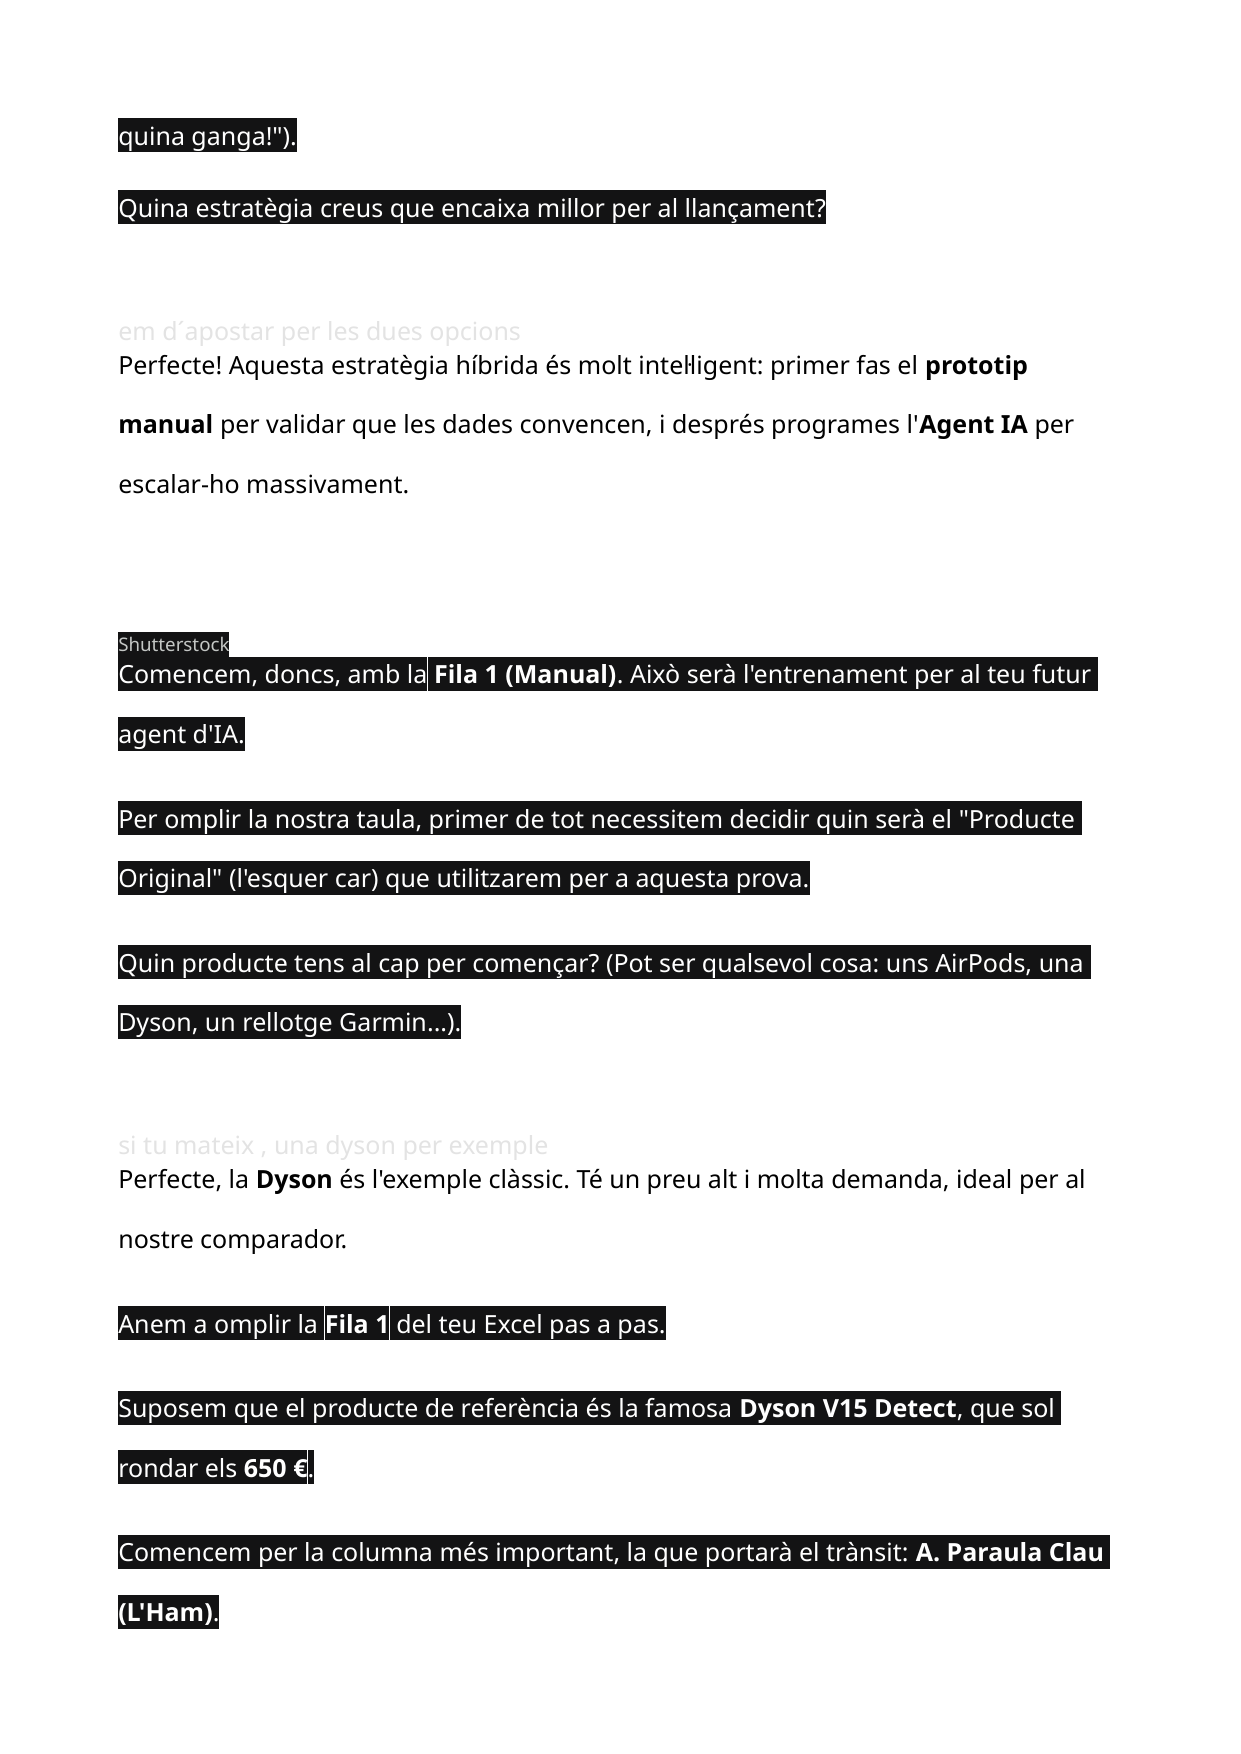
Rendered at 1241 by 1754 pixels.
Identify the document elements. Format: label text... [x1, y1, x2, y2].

text Shutterstock [118, 632, 1122, 657]
text si tu mateix , una dyson per exemple [118, 1118, 1122, 1162]
text Quina estratègia creus que encaixa millor per al llançament? [118, 190, 1122, 224]
list quina ganga!"). [118, 118, 1122, 152]
text Quin producte tens al cap per començar? (Pot ser qualsevol cosa: uns AirPods, una Dyson, un rellotge Garmin...). [118, 945, 1122, 1039]
text Perfecte! Aquesta estratègia híbrida és molt intel·ligent: primer fas el prototip manual per validar que les dades convencen, i després programes l'Agent IA per escalar-ho massivament. [118, 347, 1122, 501]
text Perfecte, la Dyson és l'exemple clàssic. Té un preu alt i molta demanda, ideal per al nostre comparador. [118, 1162, 1122, 1256]
text em d´apostar per les dues opcions [118, 303, 1122, 347]
text Comencem per la columna més important, la que portarà el trànsit: A. Paraula Clau (L'Ham). [118, 1535, 1122, 1629]
text Suposem que el producte de referència és la famosa Dyson V15 Detect, que sol rondar els 650 €. [118, 1391, 1122, 1484]
text Comencem, doncs, amb la Fila 1 (Manual). Això serà l'entrenament per al teu futur agent d'IA. [118, 657, 1122, 751]
text Per omplir la nostra taula, primer de tot necessitem decidir quin serà el "Producte Original" (l'esquer car) que utilitzarem per a aquesta prova. [118, 801, 1122, 895]
text Anem a omplir la Fila 1 del teu Excel pas a pas. [118, 1306, 1122, 1340]
